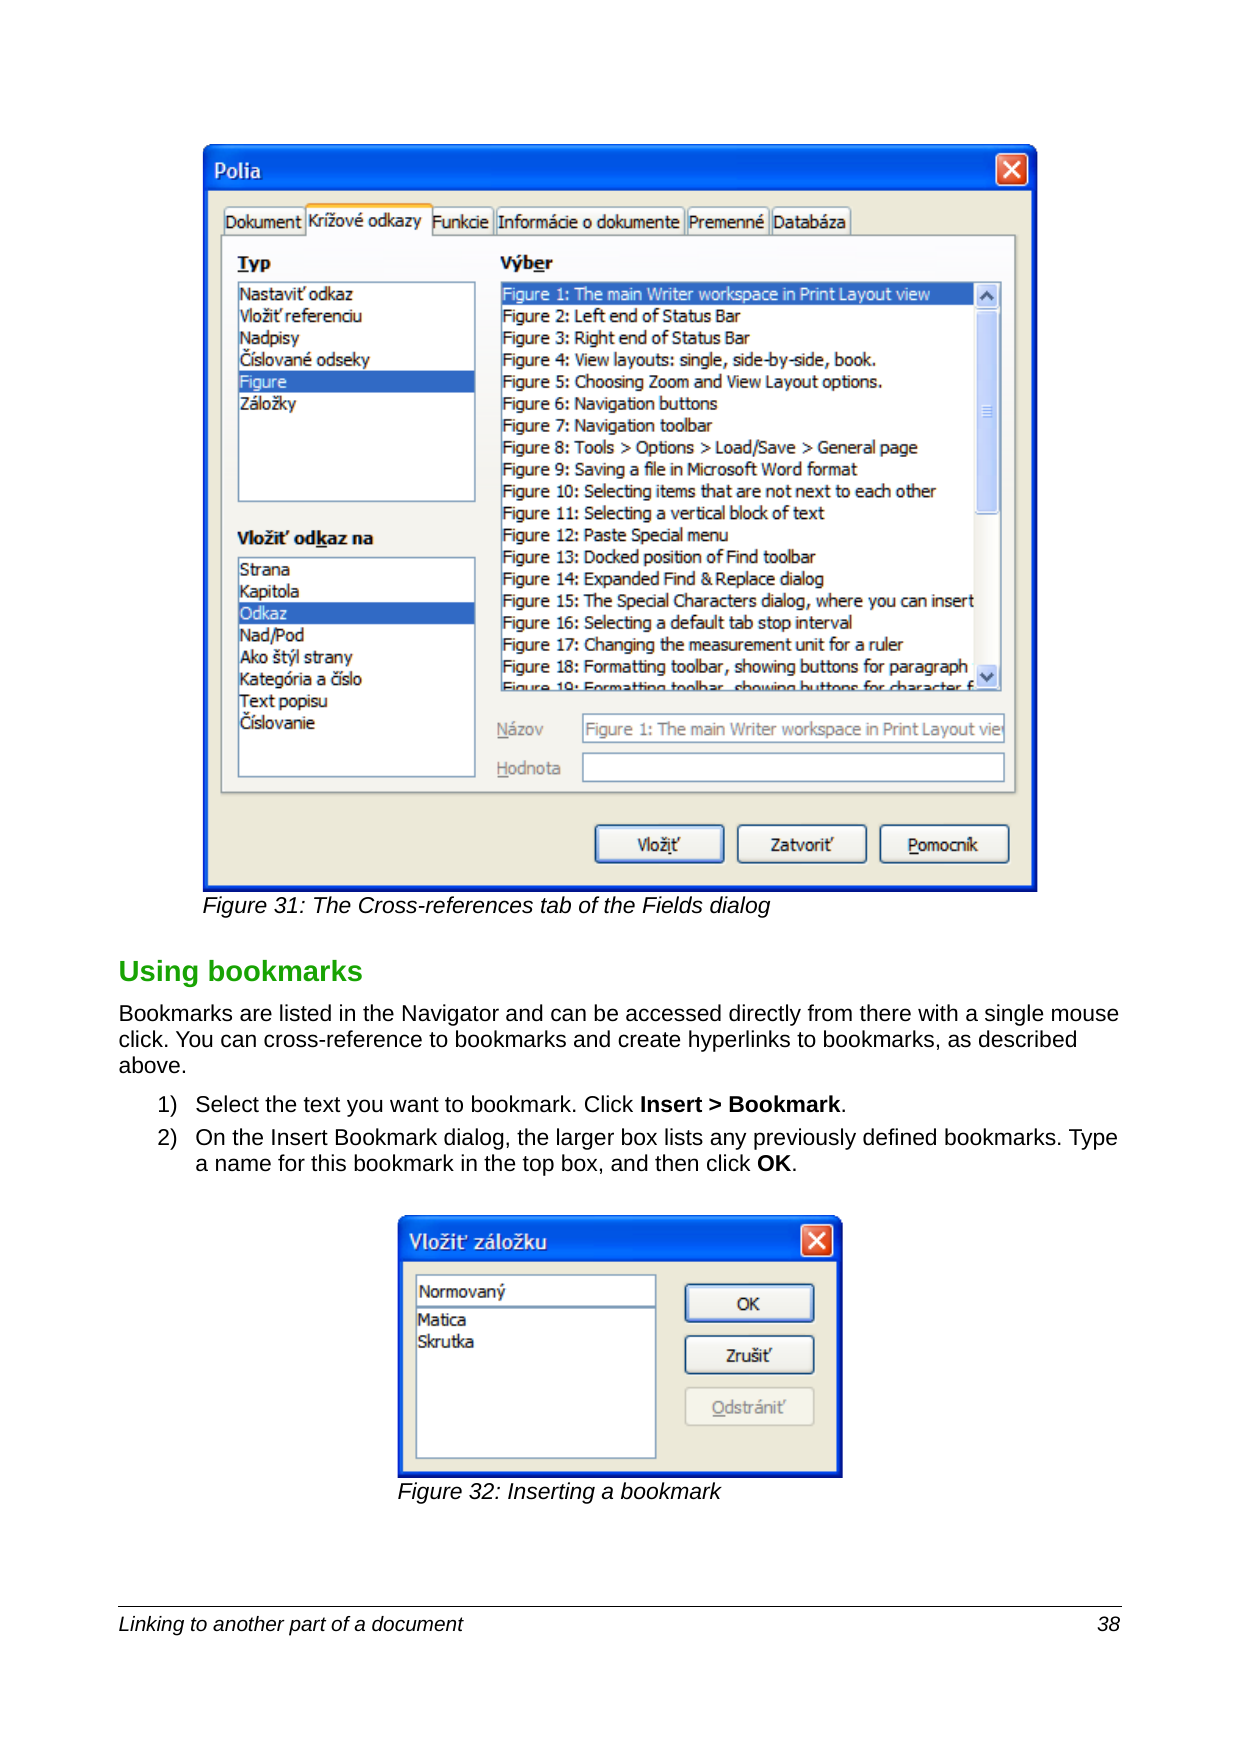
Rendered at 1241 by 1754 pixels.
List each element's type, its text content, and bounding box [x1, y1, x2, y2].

text Bookmarks are listed in the Navigator and can be accessed directly from there with a single mouse click. You can cross-reference to bookmarks and create hyperlinks to bookmarks, as described above. [118, 999, 1122, 1078]
picture [397, 1215, 843, 1478]
text Figure 31: The Cross-references tab of the Fields dialog [202, 892, 1038, 918]
list On the Insert Bookmark dialog, the larger box lists any previously defined bookmarks. Type a name for this bookmark in the top box, and then click OK. [177, 1124, 1122, 1176]
text Figure 32: Inserting a bookmark [397, 1478, 843, 1504]
picture [202, 144, 1038, 892]
list Select the text you want to bookmark. Click Insert > Bookmark. [177, 1091, 1122, 1117]
subtitle Using bookmarks [118, 953, 1122, 987]
